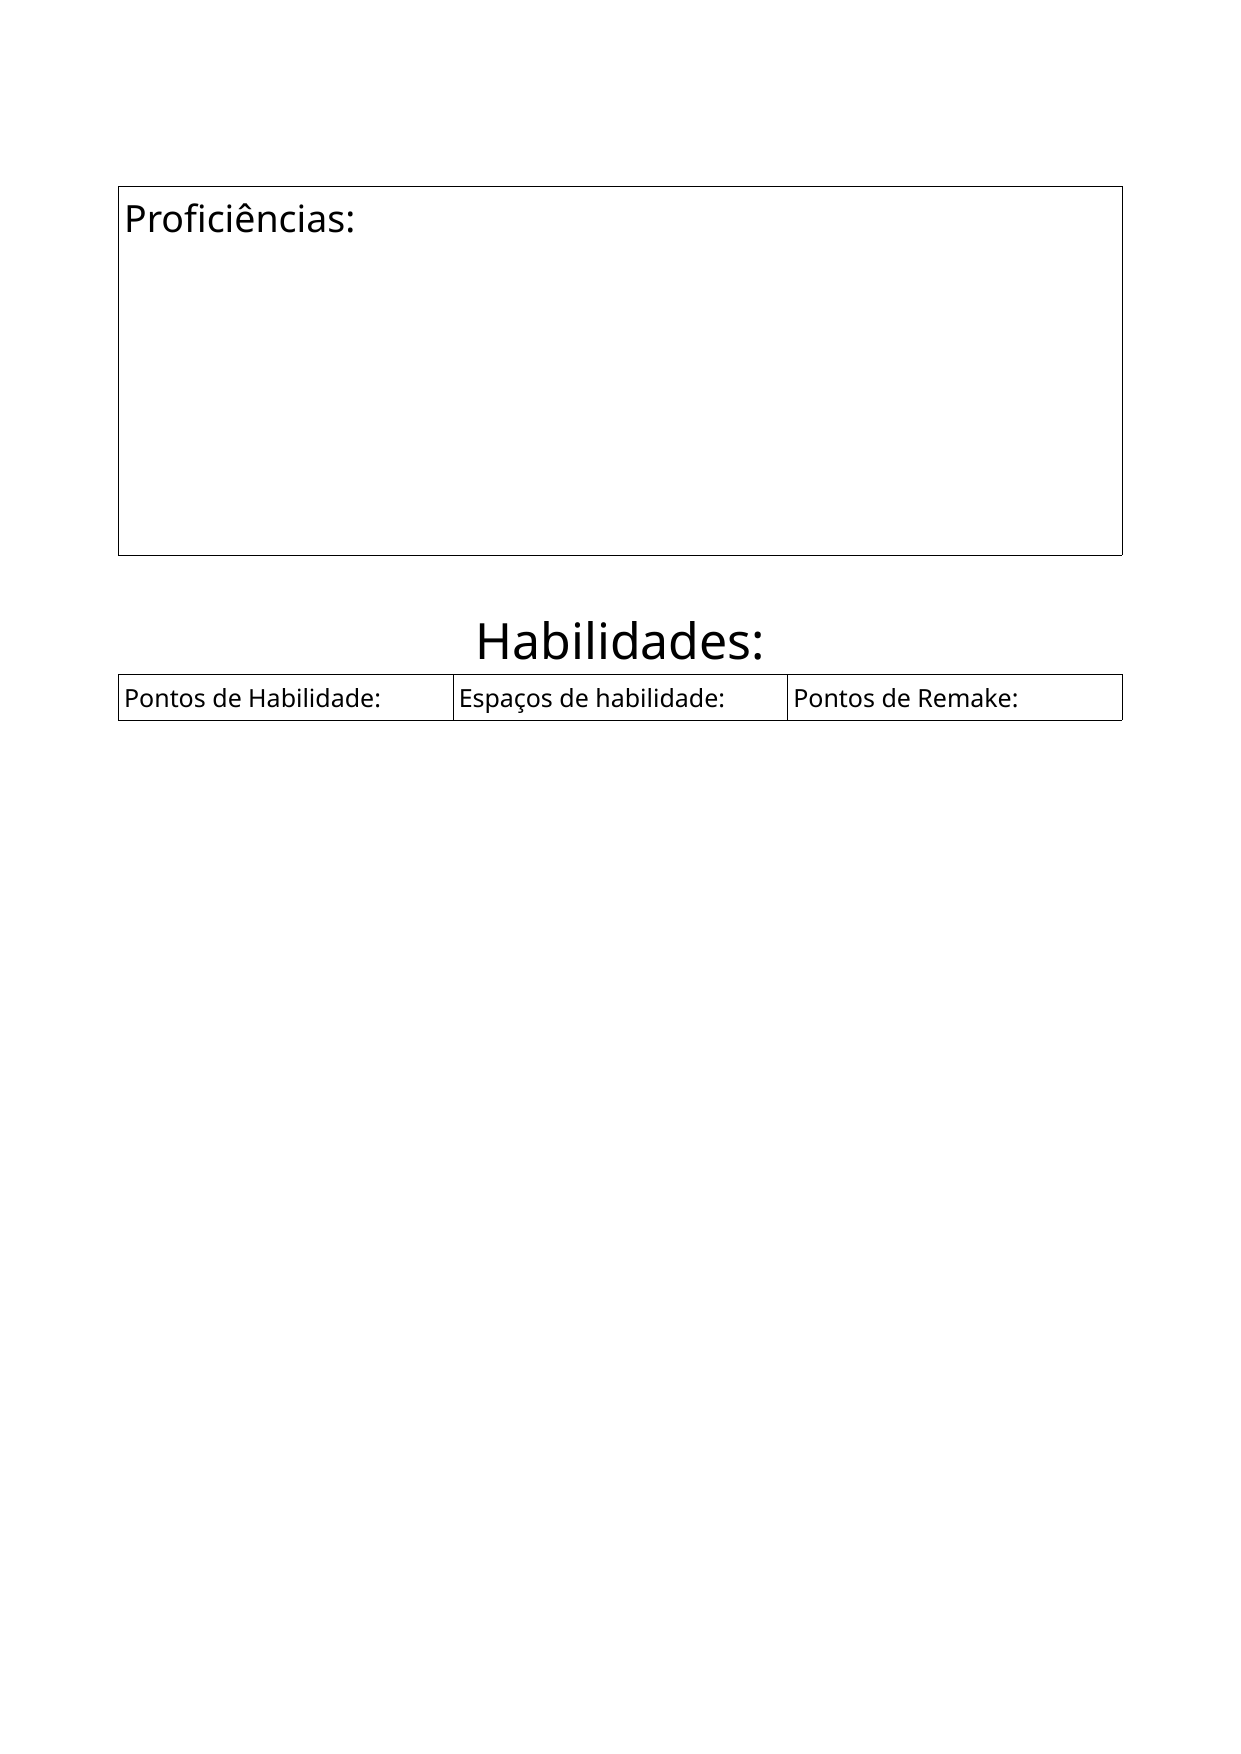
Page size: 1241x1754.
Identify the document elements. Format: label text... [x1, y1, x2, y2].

text Habilidades: [118, 606, 1122, 674]
table_header Espaços de habilidade: [454, 675, 787, 720]
table_header Pontos de Habilidade: [119, 675, 453, 720]
table_header Pontos de Remake: [788, 675, 1122, 720]
table_header Proficiências: [119, 187, 1122, 555]
